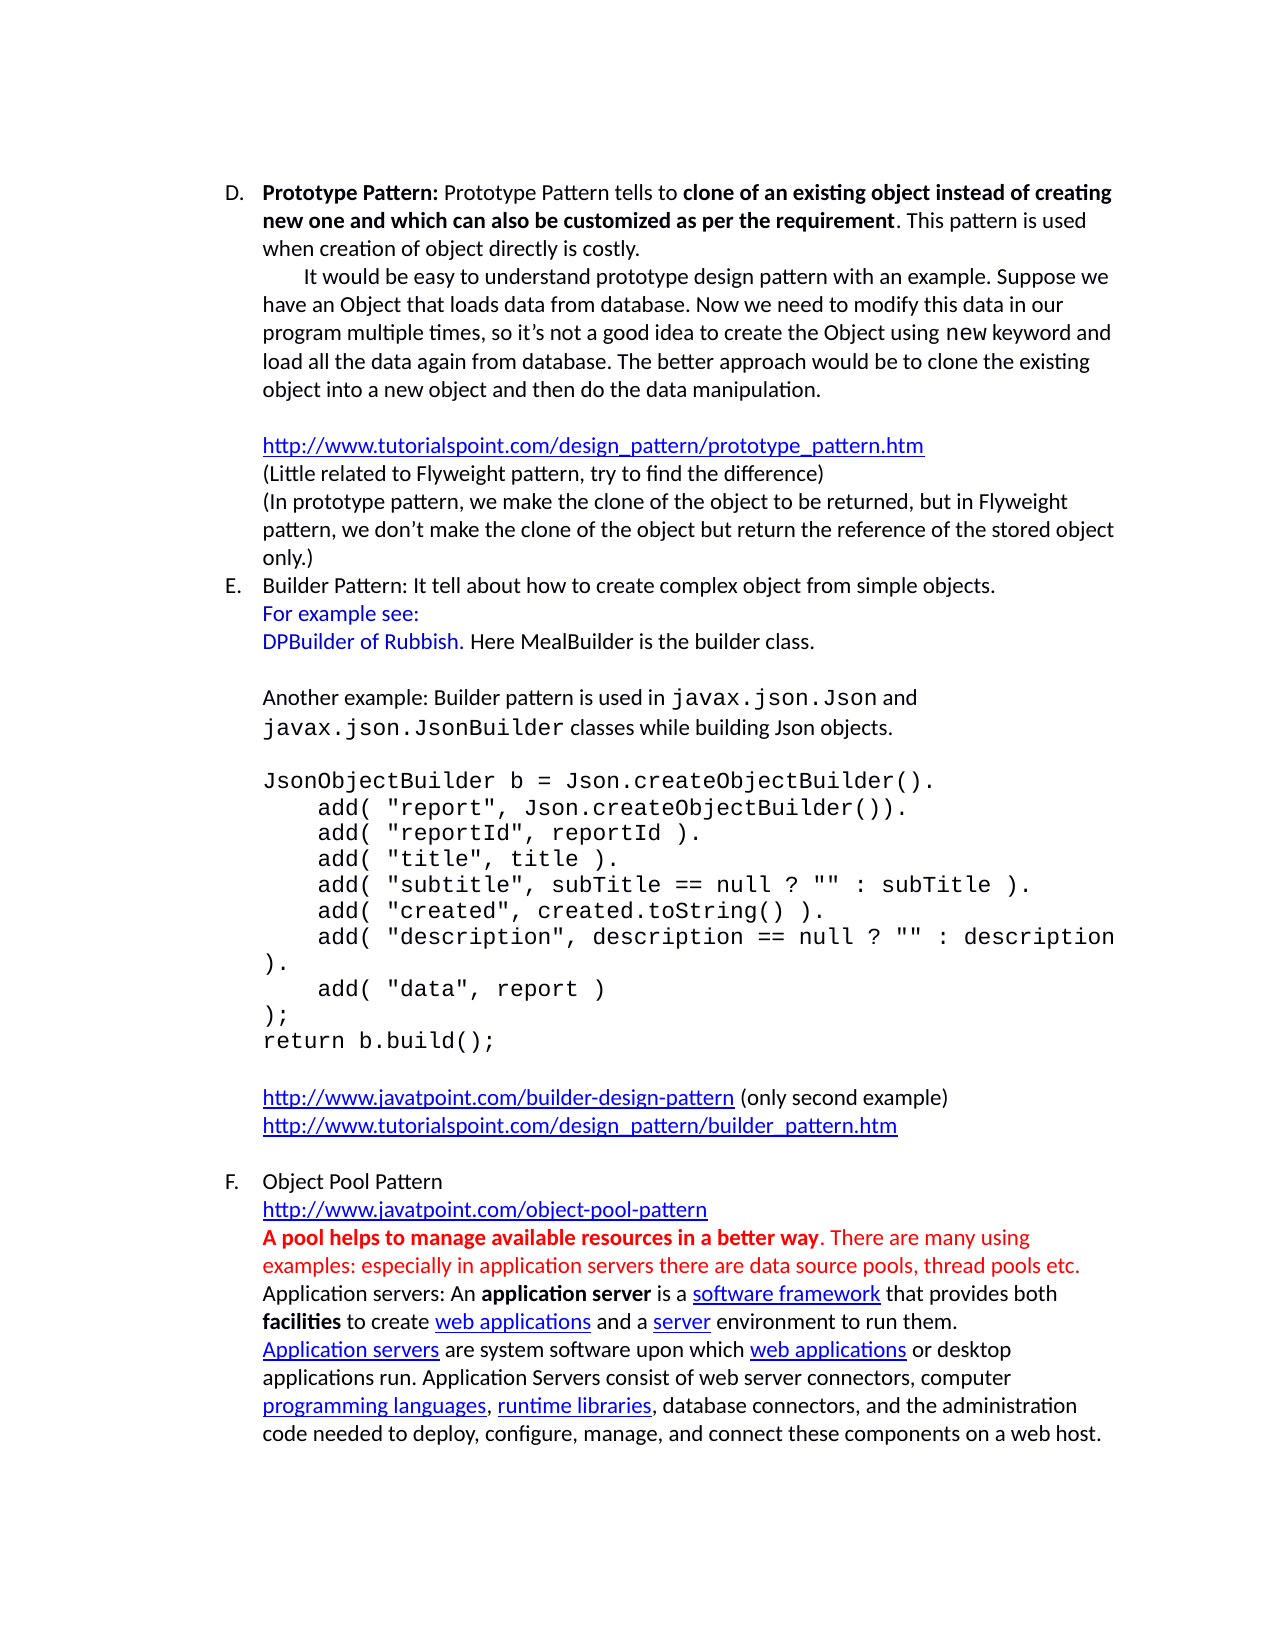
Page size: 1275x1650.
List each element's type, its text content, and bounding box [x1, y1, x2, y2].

text (In prototype pattern, we make the clone of the object to be returned, but in Flyweight pattern, we don’t make the clone of the object but return the reference of the stored object only.) [262, 487, 1125, 571]
text (Little related to Flyweight pattern, try to find the difference) [262, 459, 1125, 487]
list JsonObjectBuilder b = Json.createObjectBuilder(). [225, 770, 1125, 796]
list Another example: Builder pattern is used in javax.json.Json and javax.json.JsonBuilder classes while building Json objects. [225, 683, 1125, 742]
text Application servers are system software upon which web applications or desktop applications run. Application Servers consist of web server connectors, computer programming languages, runtime libraries, database connectors, and the administration code needed to deploy, configure, manage, and connect these components on a web host. [262, 1335, 1125, 1447]
list http://www.javatpoint.com/builder-design-pattern (only second example) [225, 1083, 1125, 1111]
list ); [225, 1003, 1125, 1029]
list add( "created", created.toString() ). [225, 899, 1125, 926]
list return b.build(); [225, 1029, 1125, 1055]
list add( "report", Json.createObjectBuilder()). [225, 796, 1125, 822]
list Builder Pattern: It tell about how to create complex object from simple objects. [225, 571, 1125, 599]
list add( "subtitle", subTitle == null ? "" : subTitle ). [225, 874, 1125, 899]
list For example see: [225, 599, 1125, 627]
list add( "description", description == null ? "" : description ). [225, 926, 1125, 977]
text A pool helps to manage available resources in a better way. There are many using examples: especially in application servers there are data source pools, thread pools etc. [262, 1223, 1125, 1279]
text http://www.tutorialspoint.com/design_pattern/prototype_pattern.htm [262, 431, 1125, 459]
text Application servers: An application server is a software framework that provides both facilities to create web applications and a server environment to run them. [262, 1279, 1125, 1335]
list add( "title", title ). [225, 848, 1125, 874]
list Object Pool Pattern [225, 1167, 1125, 1195]
list DPBuilder of Rubbish. Here MealBuilder is the builder class. [225, 627, 1125, 656]
list http://www.tutorialspoint.com/design_pattern/builder_pattern.htm [225, 1111, 1125, 1139]
list Prototype Pattern: Prototype Pattern tells to clone of an existing object instead of creating new one and which can also be customized as per the requirement. This pattern is used when creation of object directly is costly. [225, 178, 1125, 262]
text http://www.javatpoint.com/object-pool-pattern [262, 1195, 1125, 1223]
list add( "reportId", reportId ). [225, 822, 1125, 848]
list It would be easy to understand prototype design pattern with an example. Suppose we have an Object that loads data from database. Now we need to modify this data in our program multiple times, so it’s not a good idea to create the Object using new keyword and load all the data again from database. The better approach would be to clone the existing object into a new object and then do the data manipulation. [225, 262, 1125, 403]
list add( "data", report ) [225, 977, 1125, 1003]
